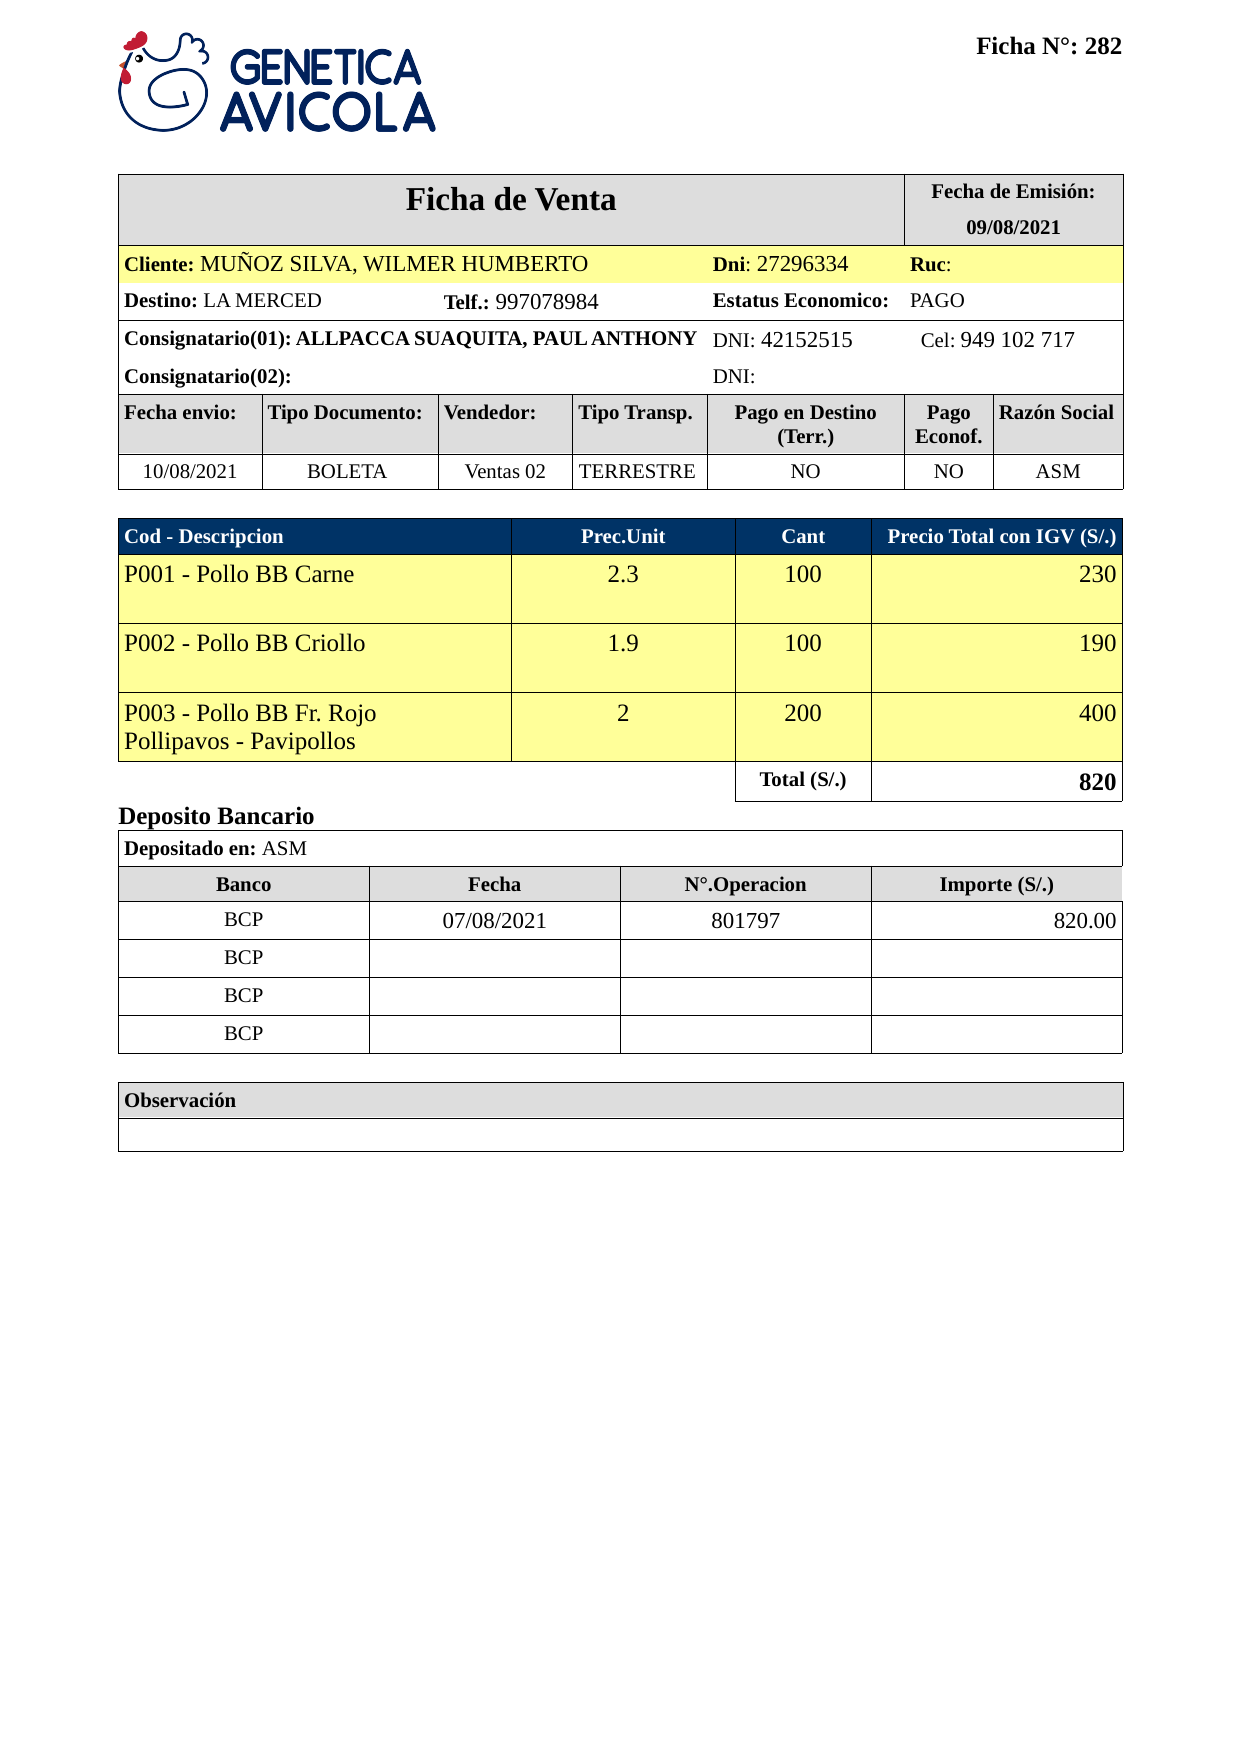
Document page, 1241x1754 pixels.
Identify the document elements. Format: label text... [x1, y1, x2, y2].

table_cell 400 [872, 693, 1122, 761]
table_cell Banco [119, 867, 369, 901]
table_cell Cliente: MUÑOZ SILVA, WILMER HUMBERTO [119, 246, 707, 283]
table_cell Tipo Documento: [263, 395, 438, 453]
table_cell Dni: 27296334 [707, 246, 904, 283]
table_cell P001 - Pollo BB Carne [119, 555, 511, 623]
table_cell N°.Operacion [621, 867, 871, 901]
table_cell 801797 [621, 902, 871, 939]
table_header Cant [736, 519, 871, 554]
table_cell 2 [512, 693, 735, 761]
table_cell Consignatario(01): ALLPACCA SUAQUITA, PAUL ANTHONY [119, 321, 707, 358]
table_cell Total (S/.) [736, 762, 871, 801]
table_header Cod - Descripcion [119, 519, 511, 554]
table_cell Destino: LA MERCED [119, 283, 438, 320]
table_header Prec.Unit [512, 519, 735, 554]
table_cell 100 [736, 555, 871, 623]
table_cell 10/08/2021 [119, 455, 262, 489]
table_header Ficha de Venta [119, 175, 904, 245]
table_cell [872, 1016, 1122, 1053]
table_cell Telf.: 997078984 [438, 283, 707, 320]
table_cell NO [905, 455, 993, 489]
table_cell 820 [872, 762, 1122, 801]
table_cell [621, 1016, 871, 1053]
table_cell [370, 940, 620, 977]
table_cell Fecha [370, 867, 620, 901]
table_cell 190 [872, 624, 1122, 692]
table_cell Pago en Destino (Terr.) [708, 395, 904, 453]
table_cell Pago Econof. [905, 395, 993, 453]
table_cell Ruc: [904, 246, 1123, 283]
table_cell BCP [119, 940, 369, 977]
table_cell [621, 978, 871, 1015]
table_cell Estatus Economico: [707, 283, 904, 320]
table_cell 07/08/2021 [370, 902, 620, 939]
picture [118, 31, 436, 132]
table_cell 820.00 [872, 902, 1122, 939]
table_header Observación [119, 1083, 1123, 1117]
table_cell [621, 940, 871, 977]
table_cell NO [708, 455, 904, 489]
table_cell [119, 1119, 1123, 1151]
table_cell [118, 762, 511, 801]
table_cell BCP [119, 1016, 369, 1053]
table_header Precio Total con IGV (S/.) [872, 519, 1122, 554]
table_cell 100 [736, 624, 871, 692]
table_cell BCP [119, 902, 369, 939]
table_cell [370, 978, 620, 1015]
table_cell Importe (S/.) [872, 867, 1122, 901]
table_cell [872, 940, 1122, 977]
table_header Fecha de Emisión: [905, 175, 1123, 209]
table_cell 200 [736, 693, 871, 761]
table_cell PAGO [904, 283, 1123, 320]
table_cell 09/08/2021 [905, 209, 1123, 245]
table_cell BCP [119, 978, 369, 1015]
table_cell [511, 762, 735, 801]
table_cell Consignatario(02): [119, 358, 707, 394]
table_cell Cel: 949 102 717 [915, 321, 1123, 358]
table_cell P003 - Pollo BB Fr. Rojo Pollipavos - Pavipollos [119, 693, 511, 761]
table_cell 1.9 [512, 624, 735, 692]
table_cell DNI: [707, 358, 1123, 394]
table_cell [370, 1016, 620, 1053]
table_cell 2.3 [512, 555, 735, 623]
table_cell Fecha envio: [119, 395, 262, 453]
table_cell TERRESTRE [573, 455, 707, 489]
table_cell Vendedor: [439, 395, 572, 453]
table_cell P002 - Pollo BB Criollo [119, 624, 511, 692]
text Deposito Bancario [118, 801, 1122, 830]
table_cell [872, 978, 1122, 1015]
table_cell ASM [994, 455, 1123, 489]
table_cell 230 [872, 555, 1122, 623]
table_cell DNI: 42152515 [707, 321, 915, 358]
table_cell Ventas 02 [439, 455, 572, 489]
table_cell Razón Social [994, 395, 1123, 453]
table_cell Tipo Transp. [573, 395, 707, 453]
table_cell BOLETA [263, 455, 438, 489]
table_header Depositado en: ASM [119, 831, 1122, 866]
